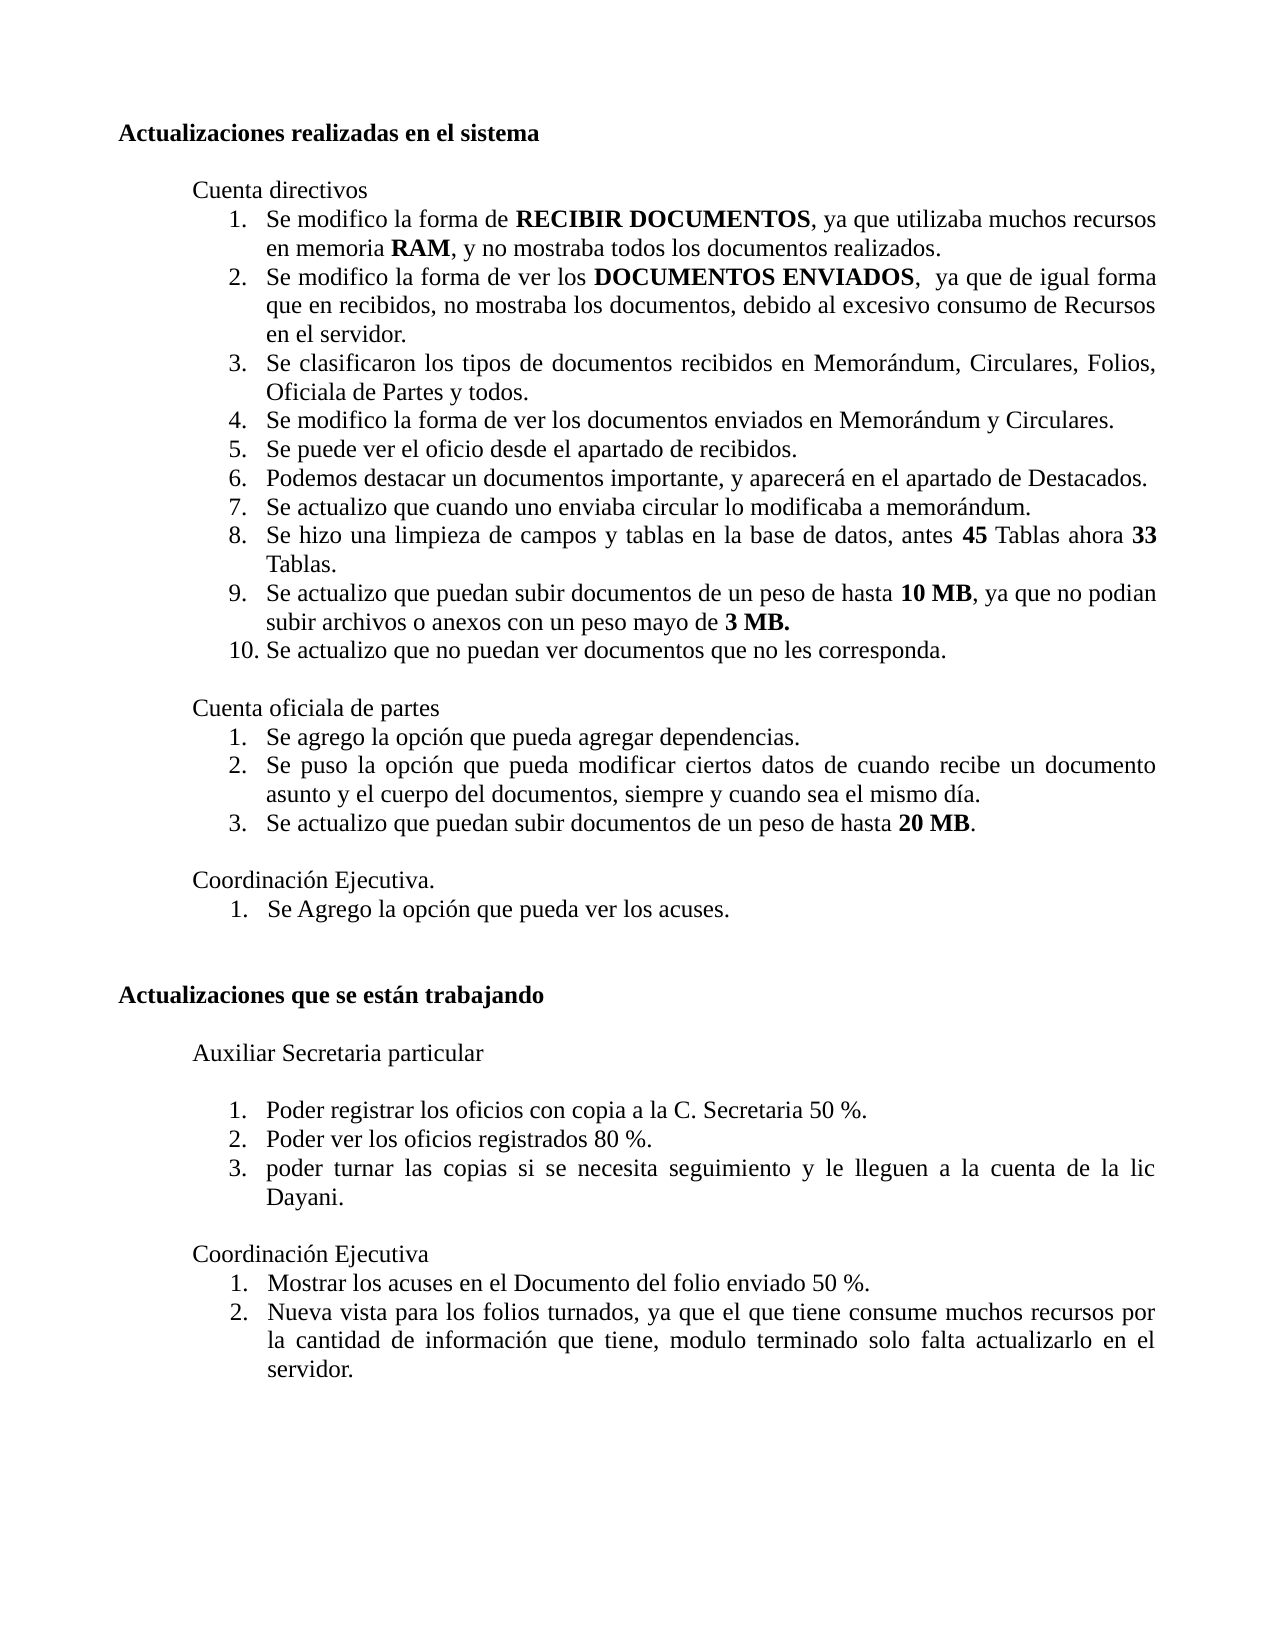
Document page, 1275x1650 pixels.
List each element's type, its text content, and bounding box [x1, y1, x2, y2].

list Se actualizo que puedan subir documentos de un peso de hasta 10 MB, ya que no podian subir archivos o anexos con un peso mayo de 3 MB. [228, 578, 1157, 636]
list Se actualizo que no puedan ver documentos que no les corresponda. [228, 636, 1157, 664]
text Cuenta directivos [192, 176, 1157, 204]
list Se puso la opción que pueda modificar ciertos datos de cuando recibe un documento asunto y el cuerpo del documentos, siempre y cuando sea el mismo día. [228, 751, 1157, 808]
list Se hizo una limpieza de campos y tablas en la base de datos, antes 45 Tablas ahora 33 Tablas. [228, 521, 1157, 578]
list Se modifico la forma de RECIBIR DOCUMENTOS, ya que utilizaba muchos recursos en memoria RAM, y no mostraba todos los documentos realizados. [228, 204, 1157, 262]
list Poder ver los oficios registrados 80 %. [228, 1124, 1157, 1153]
text Auxiliar Secretaria particular [192, 1038, 1157, 1067]
list Se actualizo que cuando uno enviaba circular lo modificaba a memorándum. [228, 492, 1157, 521]
text Cuenta oficiala de partes [192, 693, 1157, 722]
list Se actualizo que puedan subir documentos de un peso de hasta 20 MB. [228, 808, 1157, 837]
text Coordinación Ejecutiva [118, 1239, 1157, 1268]
list Se agrego la opción que pueda agregar dependencias. [228, 722, 1157, 751]
list Se Agrego la opción que pueda ver los acuses. [229, 894, 1157, 923]
list Mostrar los acuses en el Documento del folio enviado 50 %. [229, 1268, 1157, 1297]
list Nueva vista para los folios turnados, ya que el que tiene consume muchos recursos por la cantidad de información que tiene, modulo terminado solo falta actualizarlo en el servidor. [229, 1297, 1157, 1383]
list Se modifico la forma de ver los DOCUMENTOS ENVIADOS, ya que de igual forma que en recibidos, no mostraba los documentos, debido al excesivo consumo de Recursos en el servidor. [228, 262, 1157, 348]
text Coordinación Ejecutiva. [118, 866, 1157, 894]
list Poder registrar los oficios con copia a la C. Secretaria 50 %. [228, 1096, 1157, 1124]
list Se modifico la forma de ver los documentos enviados en Memorándum y Circulares. [228, 406, 1157, 434]
list Se clasificaron los tipos de documentos recibidos en Memorándum, Circulares, Folios, Oficiala de Partes y todos. [228, 348, 1157, 406]
list poder turnar las copias si se necesita seguimiento y le lleguen a la cuenta de la lic Dayani. [228, 1153, 1157, 1211]
list Se puede ver el oficio desde el apartado de recibidos. [228, 434, 1157, 463]
text Actualizaciones que se están trabajando [118, 981, 1157, 1009]
list Podemos destacar un documentos importante, y aparecerá en el apartado de Destacados. [228, 463, 1157, 492]
text Actualizaciones realizadas en el sistema [118, 118, 1157, 147]
